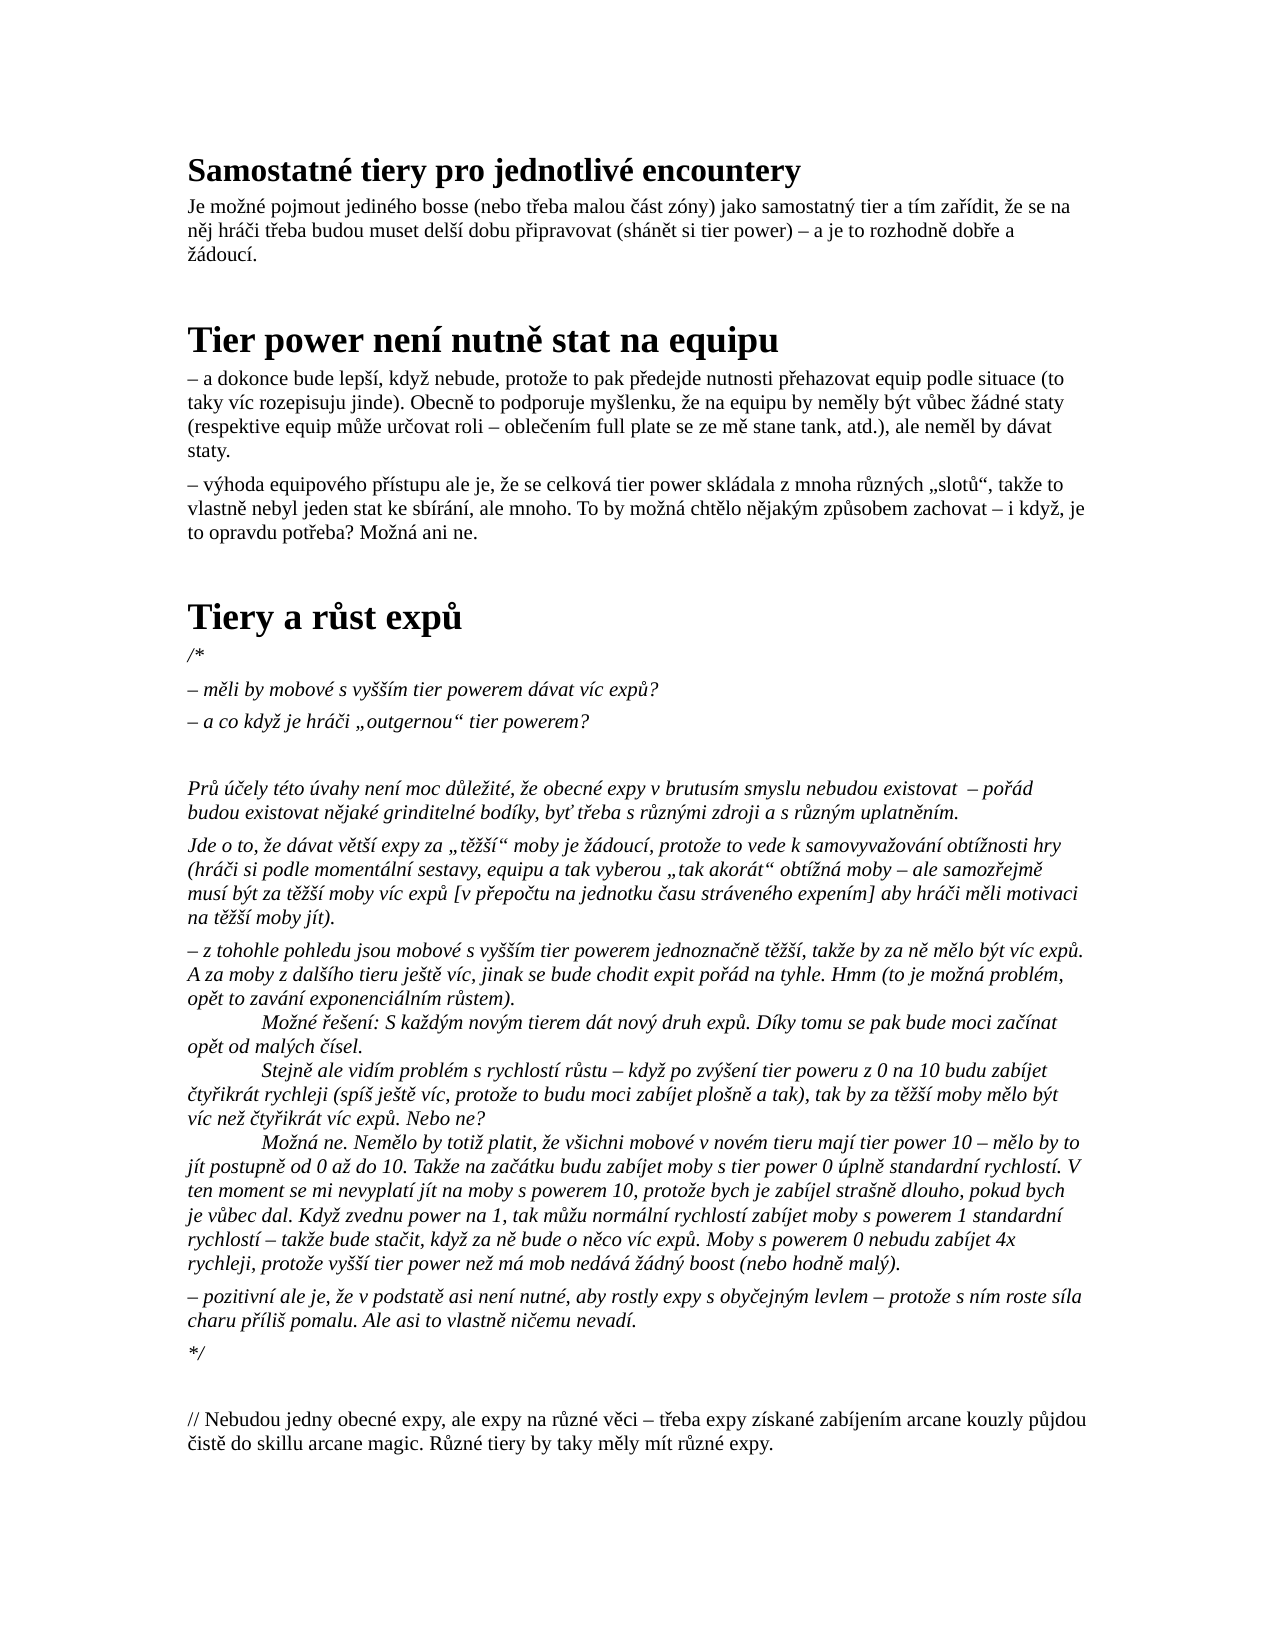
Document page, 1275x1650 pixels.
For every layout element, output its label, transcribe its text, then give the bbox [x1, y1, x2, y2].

text – z tohohle pohledu jsou mobové s vyšším tier powerem jednoznačně těžší, takže by za ně mělo být víc expů. A za moby z dalšího tieru ještě víc, jinak se bude chodit expit pořád na tyhle. Hmm (to je možná problém, opět to zavání exponenciálním růstem). Možné řešení: S každým novým tierem dát nový druh expů. Díky tomu se pak bude moci začínat opět od malých čísel. Stejně ale vidím problém s rychlostí růstu – když po zvýšení tier poweru z 0 na 10 budu zabíjet čtyřikrát rychleji (spíš ještě víc, protože to budu moci zabíjet plošně a tak), tak by za těžší moby mělo být víc než čtyřikrát víc expů. Nebo ne? Možná ne. Nemělo by totiž platit, že všichni mobové v novém tieru mají tier power 10 – mělo by to jít postupně od 0 až do 10. Takže na začátku budu zabíjet moby s tier power 0 úplně standardní rychlostí. V ten moment se mi nevyplatí jít na moby s powerem 10, protože bych je zabíjel strašně dlouho, pokud bych je vůbec dal. Když zvednu power na 1, tak můžu normální rychlostí zabíjet moby s powerem 1 standardní rychlostí – takže bude stačit, když za ně bude o něco víc expů. Moby s powerem 0 nebudu zabíjet 4x rychleji, protože vyšší tier power než má mob nedává žádný boost (nebo hodně malý). [187, 938, 1087, 1275]
subtitle Tiery a růst expů [187, 594, 1087, 637]
text – a dokonce bude lepší, když nebude, protože to pak předejde nutnosti přehazovat equip podle situace (to taky víc rozepisuju jinde). Obecně to podporuje myšlenku, že na equipu by neměly být vůbec žádné staty (respektive equip může určovat roli – oblečením full plate se ze mě stane tank, atd.), ale neměl by dávat staty. [187, 366, 1087, 462]
text – měli by mobové s vyšším tier powerem dávat víc expů? [187, 676, 1087, 701]
text – výhoda equipového přístupu ale je, že se celková tier power skládala z mnoha různých „slotů“, takže to vlastně nebyl jeden stat ke sbírání, ale mnoho. To by možná chtělo nějakým způsobem zachovat – i když, je to opravdu potřeba? Možná ani ne. [187, 471, 1087, 544]
text /* [187, 643, 1087, 667]
text Prů účely této úvahy není moc důležité, že obecné expy v brutusím smyslu nebudou existovat – pořád budou existovat nějaké grinditelné bodíky, byť třeba s různými zdroji a s různým uplatněním. [187, 776, 1087, 824]
subtitle Samostatné tiery pro jednotlivé encountery [187, 150, 1087, 188]
text Jde o to, že dávat větší expy za „těžší“ moby je žádoucí, protože to vede k samovyvažování obtížnosti hry (hráči si podle momentální sestavy, equipu a tak vyberou „tak akorát“ obtížná moby – ale samozřejmě musí být za těžší moby víc expů [v přepočtu na jednotku času stráveného expením] aby hráči měli motivaci na těžší moby jít). [187, 833, 1087, 929]
text Je možné pojmout jediného bosse (nebo třeba malou část zóny) jako samostatný tier a tím zařídit, že se na něj hráči třeba budou muset delší dobu připravovat (shánět si tier power) – a je to rozhodně dobře a žádoucí. [187, 194, 1087, 266]
text */ [187, 1341, 1087, 1365]
text – a co když je hráči „outgernou“ tier powerem? [187, 709, 1087, 733]
text // Nebudou jedny obecné expy, ale expy na různé věci – třeba expy získané zabíjením arcane kouzly půjdou čistě do skillu arcane magic. Různé tiery by taky měly mít různé expy. [187, 1407, 1087, 1455]
text – pozitivní ale je, že v podstatě asi není nutné, aby rostly expy s obyčejným levlem – protože s ním roste síla charu příliš pomalu. Ale asi to vlastně ničemu nevadí. [187, 1284, 1087, 1332]
subtitle Tier power není nutně stat na equipu [187, 317, 1087, 360]
